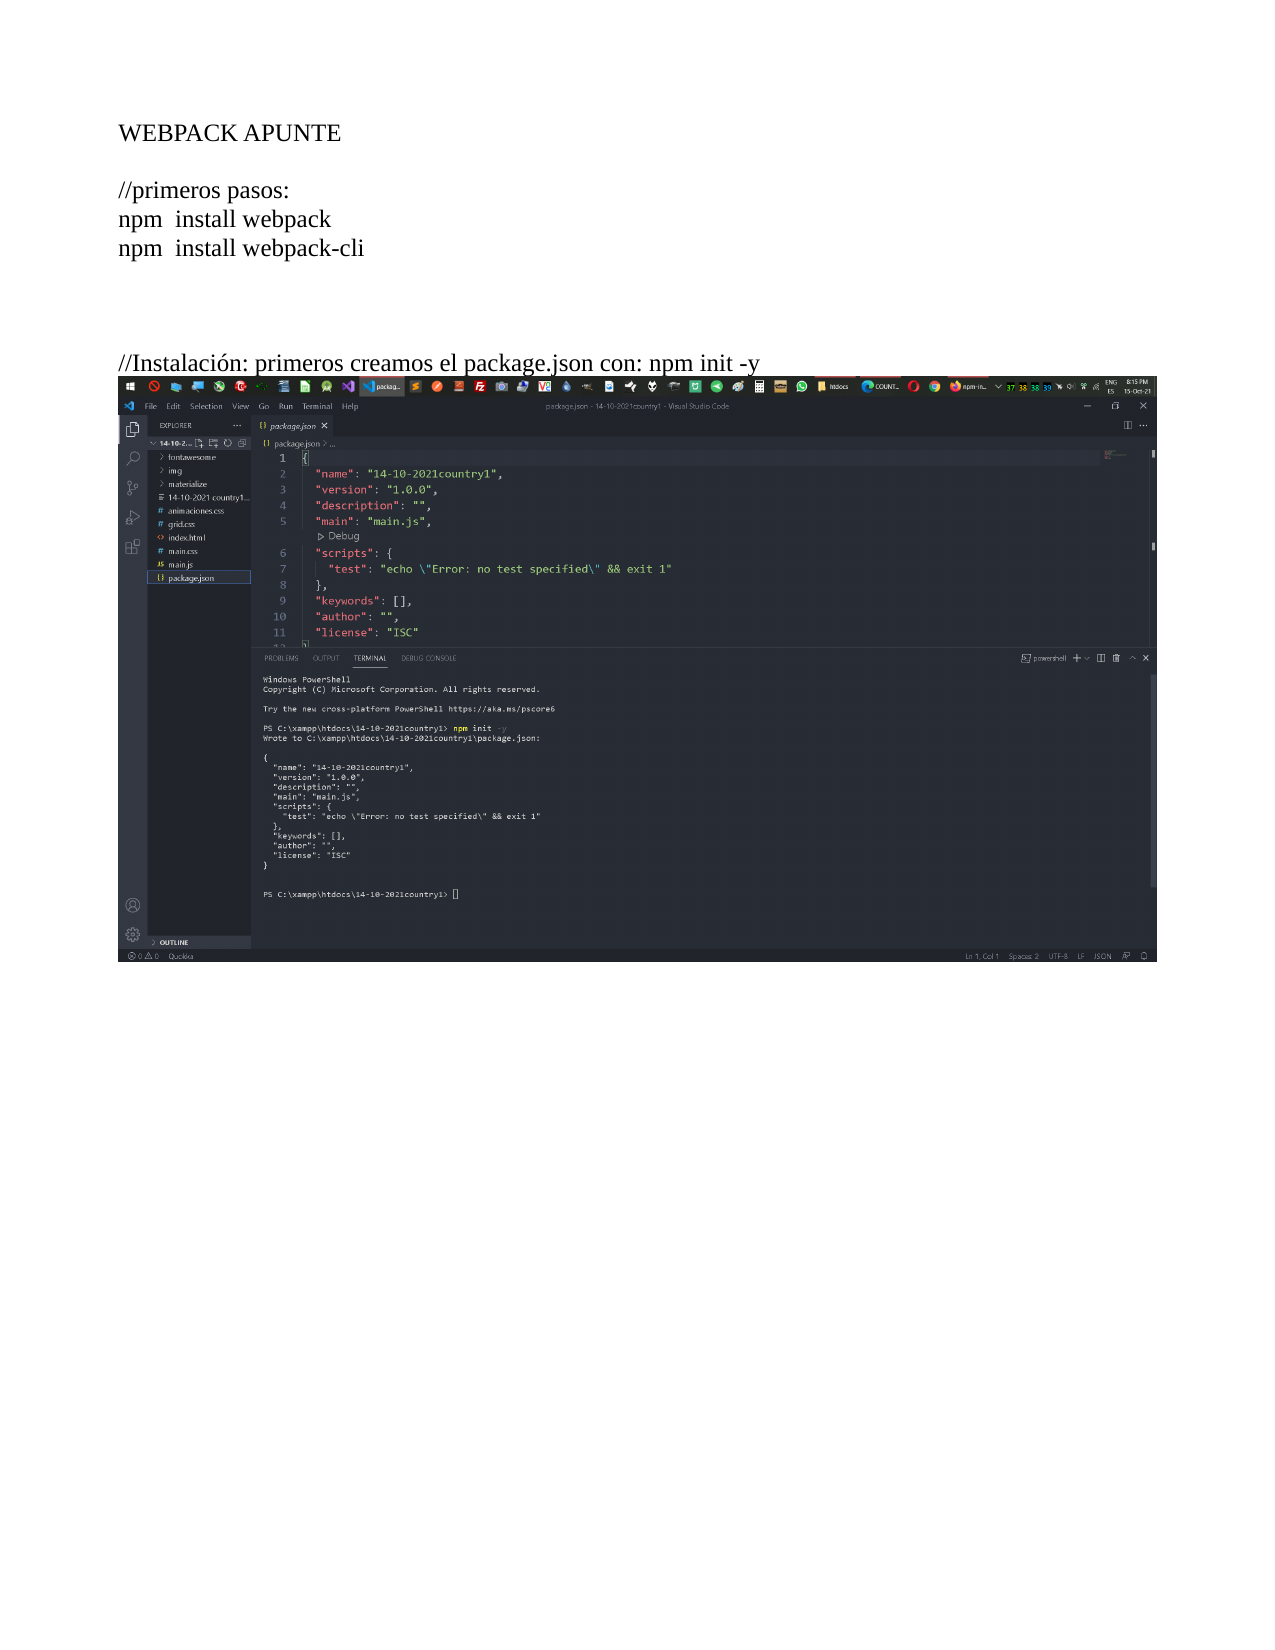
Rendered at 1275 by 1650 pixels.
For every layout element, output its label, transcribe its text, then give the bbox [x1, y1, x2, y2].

text //Instalación: primeros creamos el package.json con: npm init -y [118, 348, 1157, 376]
text //primeros pasos: [118, 176, 1157, 204]
text WEBPACK APUNTE [118, 118, 1157, 147]
text npm install webpack [118, 204, 1157, 233]
picture [118, 376, 1157, 962]
text npm install webpack-cli [118, 233, 1157, 262]
